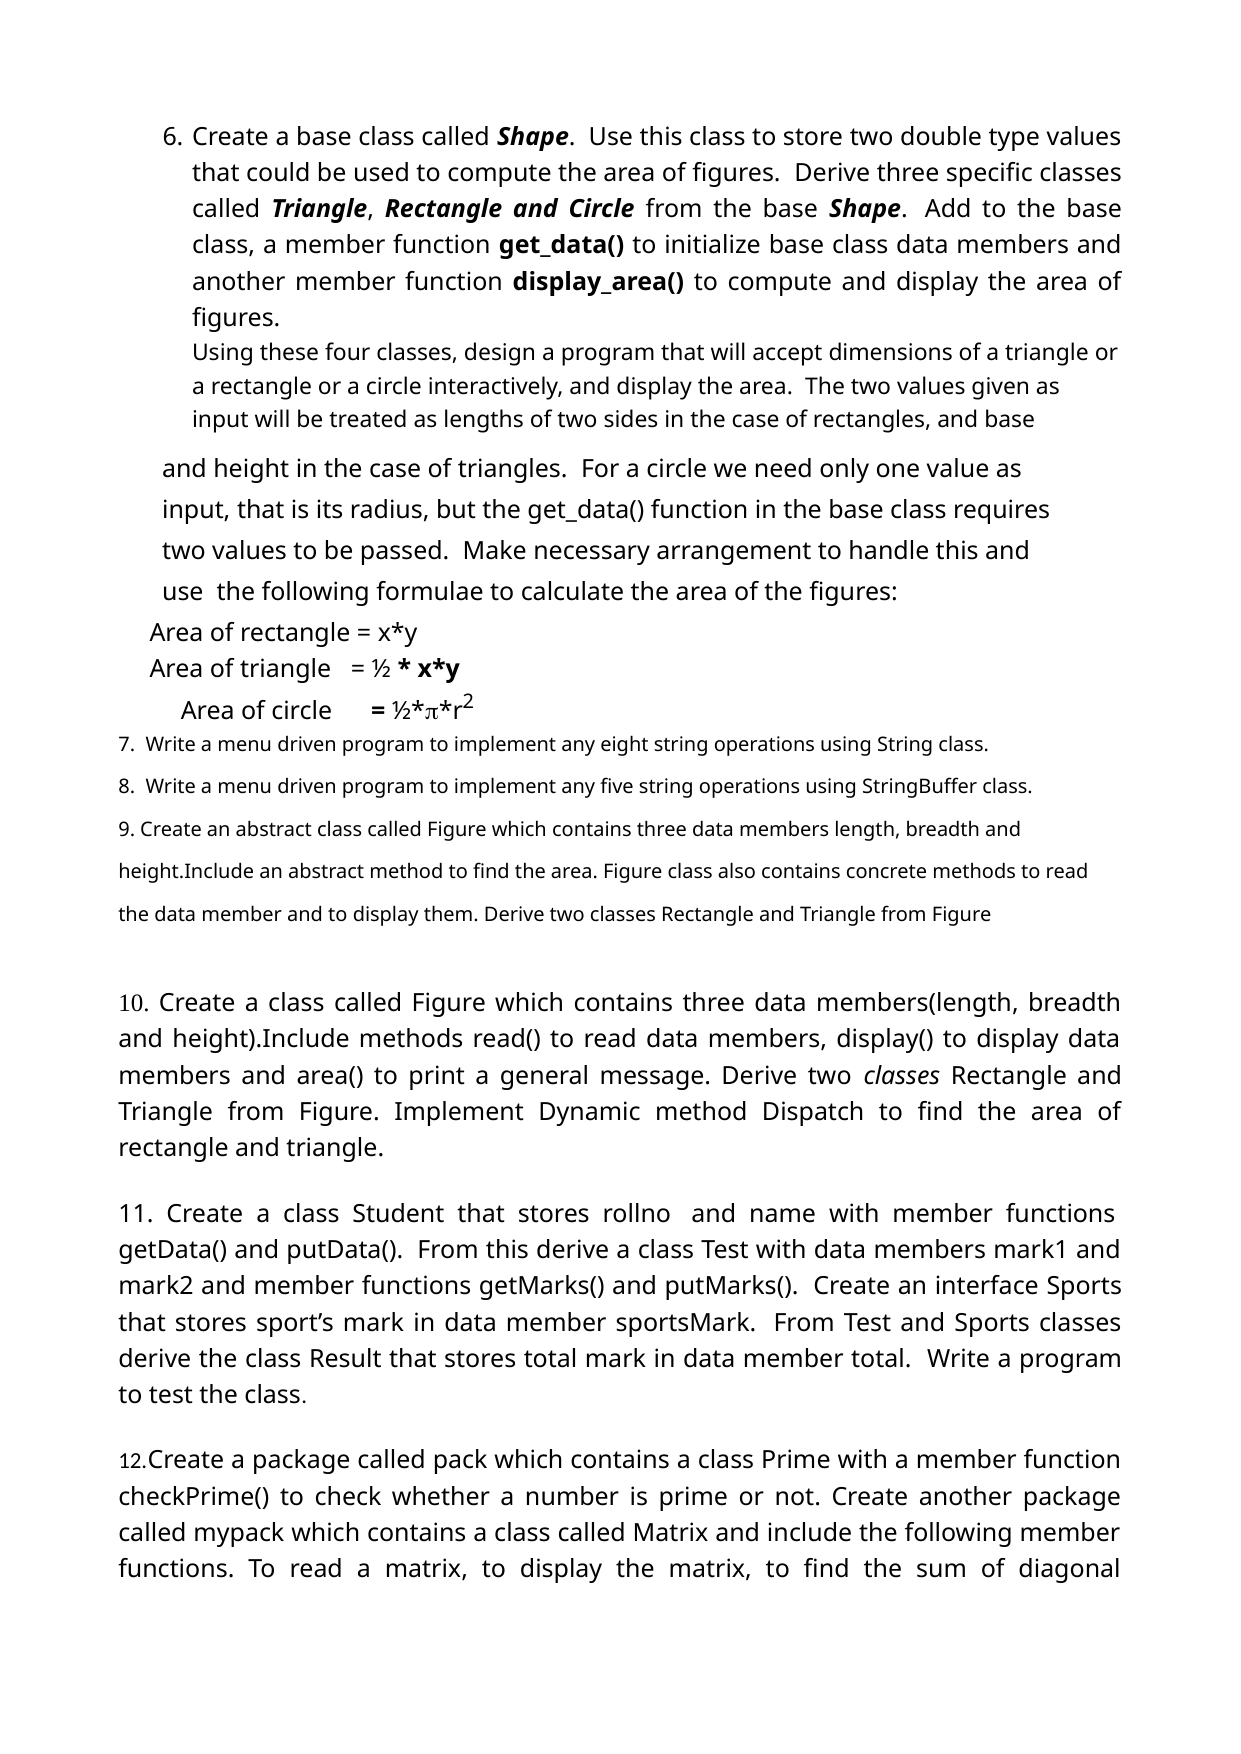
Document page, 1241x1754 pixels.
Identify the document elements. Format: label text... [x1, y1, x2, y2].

text and height in the case of triangles. For a circle we need only one value as [118, 451, 1122, 485]
text Area of rectangle = x*y [118, 614, 1122, 648]
text input, that is its radius, but the get_data() function in the base class requires [118, 492, 1122, 526]
text 11. Create a class Student that stores rollno and name with member functions getData() and putData(). From this derive a class Test with data members mark1 and mark2 and member functions getMarks() and putMarks(). Create an interface Sports that stores sport’s mark in data member sportsMark. From Test and Sports classes derive the class Result that stores total mark in data member total. Write a program to test the class. [118, 1195, 1122, 1411]
text 12.Create a package called pack which contains a class Prime with a member function checkPrime() to check whether a number is prime or not. Create another package called mypack which contains a class called Matrix and include the following member functions. To read a matrix, to display the matrix, to find the sum of diagonal [118, 1442, 1122, 1585]
list Using these four classes, design a program that will accept dimensions of a triangle or a rectangle or a circle interactively, and display the area. The two values given as input will be treated as lengths of two sides in the case of rectangles, and base [162, 336, 1122, 434]
text Area of circle = ½*p*r2 7. Write a menu driven program to implement any eight string operations using String class. 8. Write a menu driven program to implement any five string operations using StringBuffer class. 9. Create an abstract class called Figure which contains three data members length, breadth and height.Include an abstract method to find the area. Figure class also contains concrete methods to read the data member and to display them. Derive two classes Rectangle and Triangle from Figure [118, 687, 1122, 939]
text Area of triangle = ½ * x*y [118, 651, 1122, 685]
text 10. Create a class called Figure which contains three data members(length, breadth and height).Include methods read() to read data members, display() to display data members and area() to print a general message. Derive two classes Rectangle and Triangle from Figure. Implement Dynamic method Dispatch to find the area of rectangle and triangle. [118, 985, 1122, 1164]
text two values to be passed. Make necessary arrangement to handle this and [118, 533, 1122, 567]
list Create a base class called Shape. Use this class to store two double type values that could be used to compute the area of figures. Derive three specific classes called Triangle, Rectangle and Circle from the base Shape. Add to the base class, a member function get_data() to initialize base class data members and another member function display_area() to compute and display the area of figures. [162, 118, 1122, 334]
text use the following formulae to calculate the area of the figures: [118, 574, 1122, 608]
